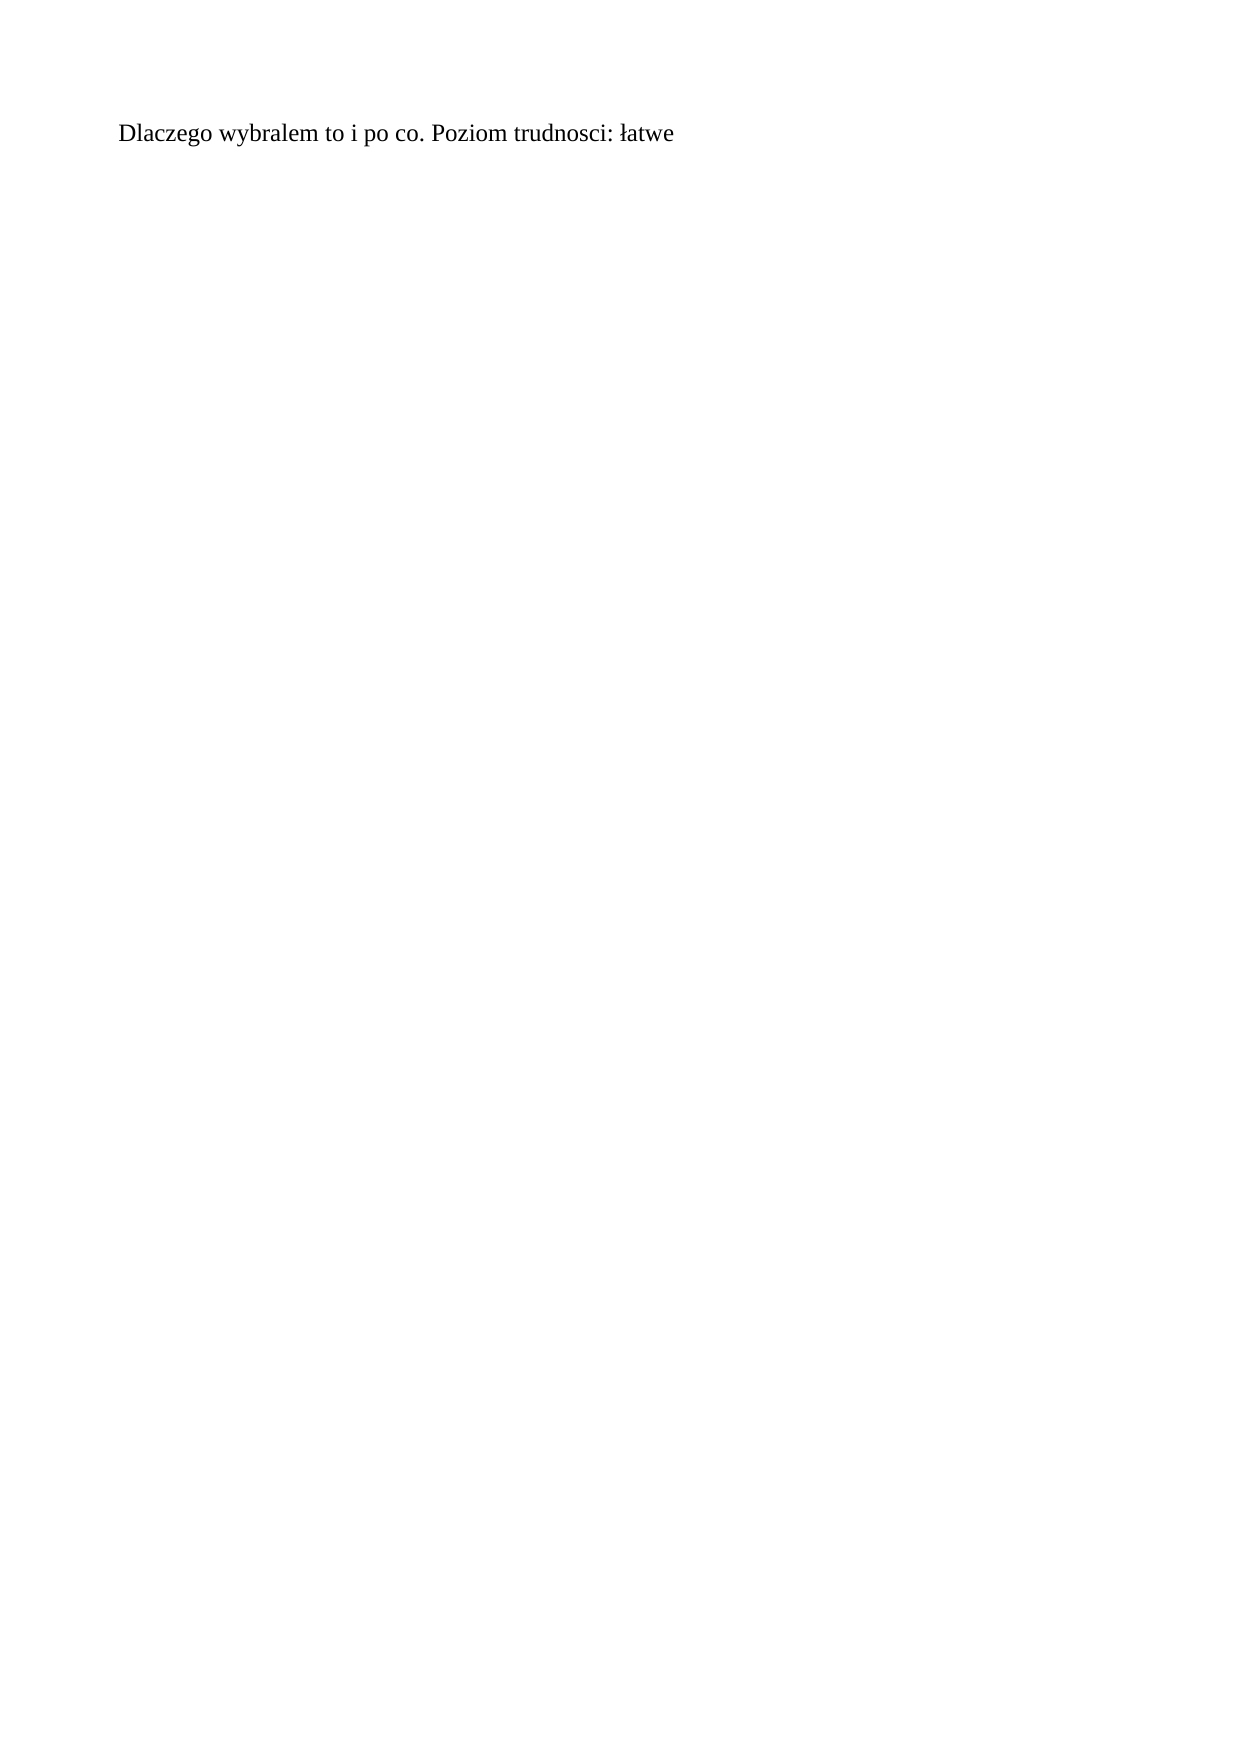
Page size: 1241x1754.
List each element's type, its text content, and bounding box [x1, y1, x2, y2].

text Dlaczego wybralem to i po co. Poziom trudnosci: łatwe [118, 118, 1122, 147]
